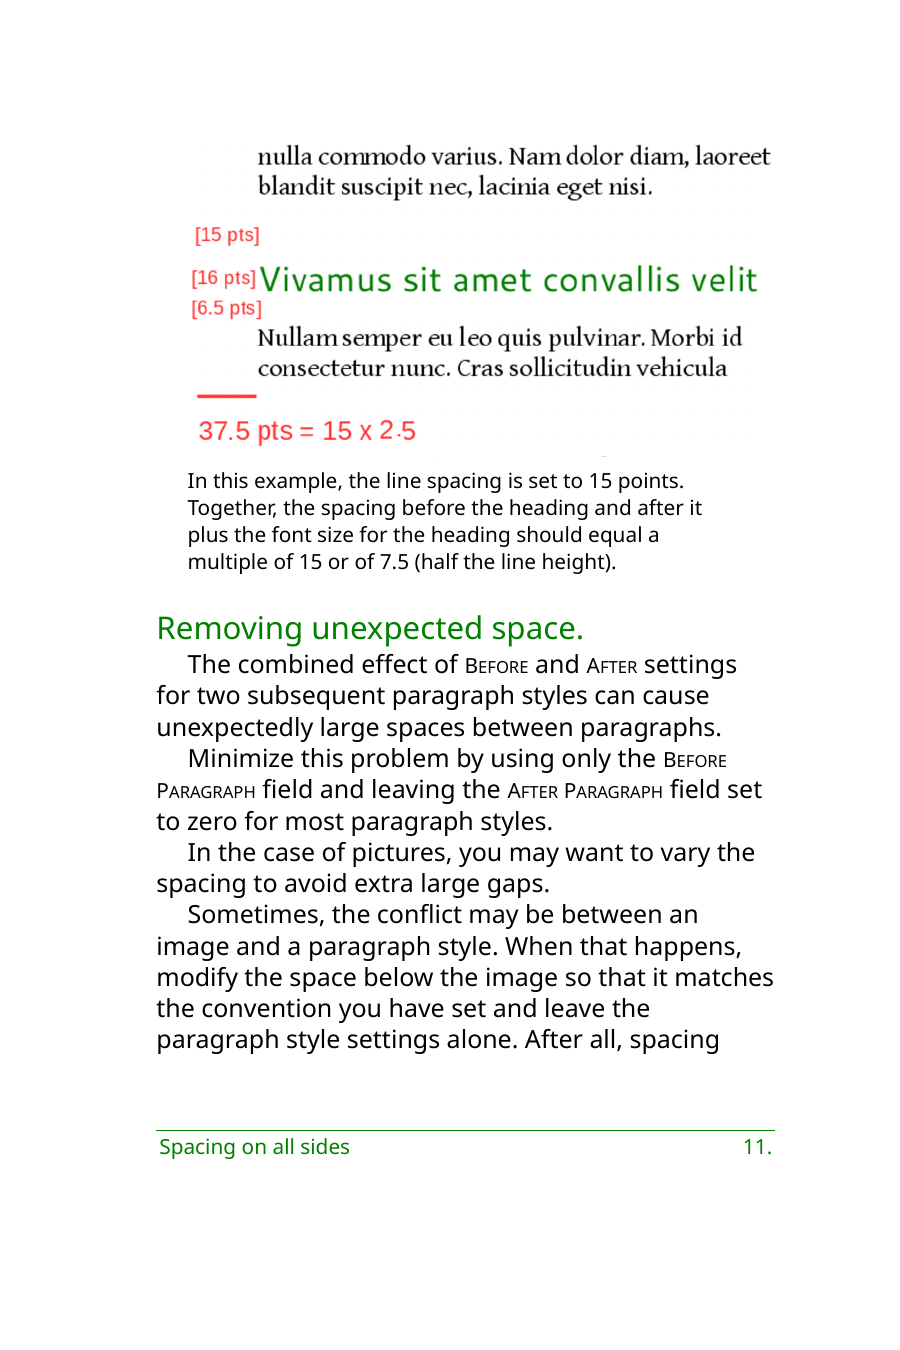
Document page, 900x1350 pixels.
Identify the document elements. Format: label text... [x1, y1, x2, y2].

picture [187, 125, 771, 457]
subtitle Removing unexpected space. [156, 606, 775, 649]
text In the case of pictures, you may want to vary the spacing to avoid extra large gaps. [156, 836, 775, 899]
text The combined effect of Before and After settings for two subsequent paragraph styles can cause unexpectedly large spaces between paragraphs. [156, 649, 775, 742]
table_cell In this example, the line spacing is set to 15 points. Together, the spacing before the heading and after it plus the font size for the heading should equal a multiple of 15 or of 7.5 (half the line height). [188, 459, 744, 575]
text Sometimes, the conflict may be between an image and a paragraph style. When that happens, modify the space below the image so that it matches the convention you have set and leave the paragraph style settings alone. After all, spacing [156, 899, 775, 1055]
text Minimize this problem by using only the Before Paragraph field and leaving the After Paragraph field set to zero for most paragraph styles. [156, 742, 775, 836]
